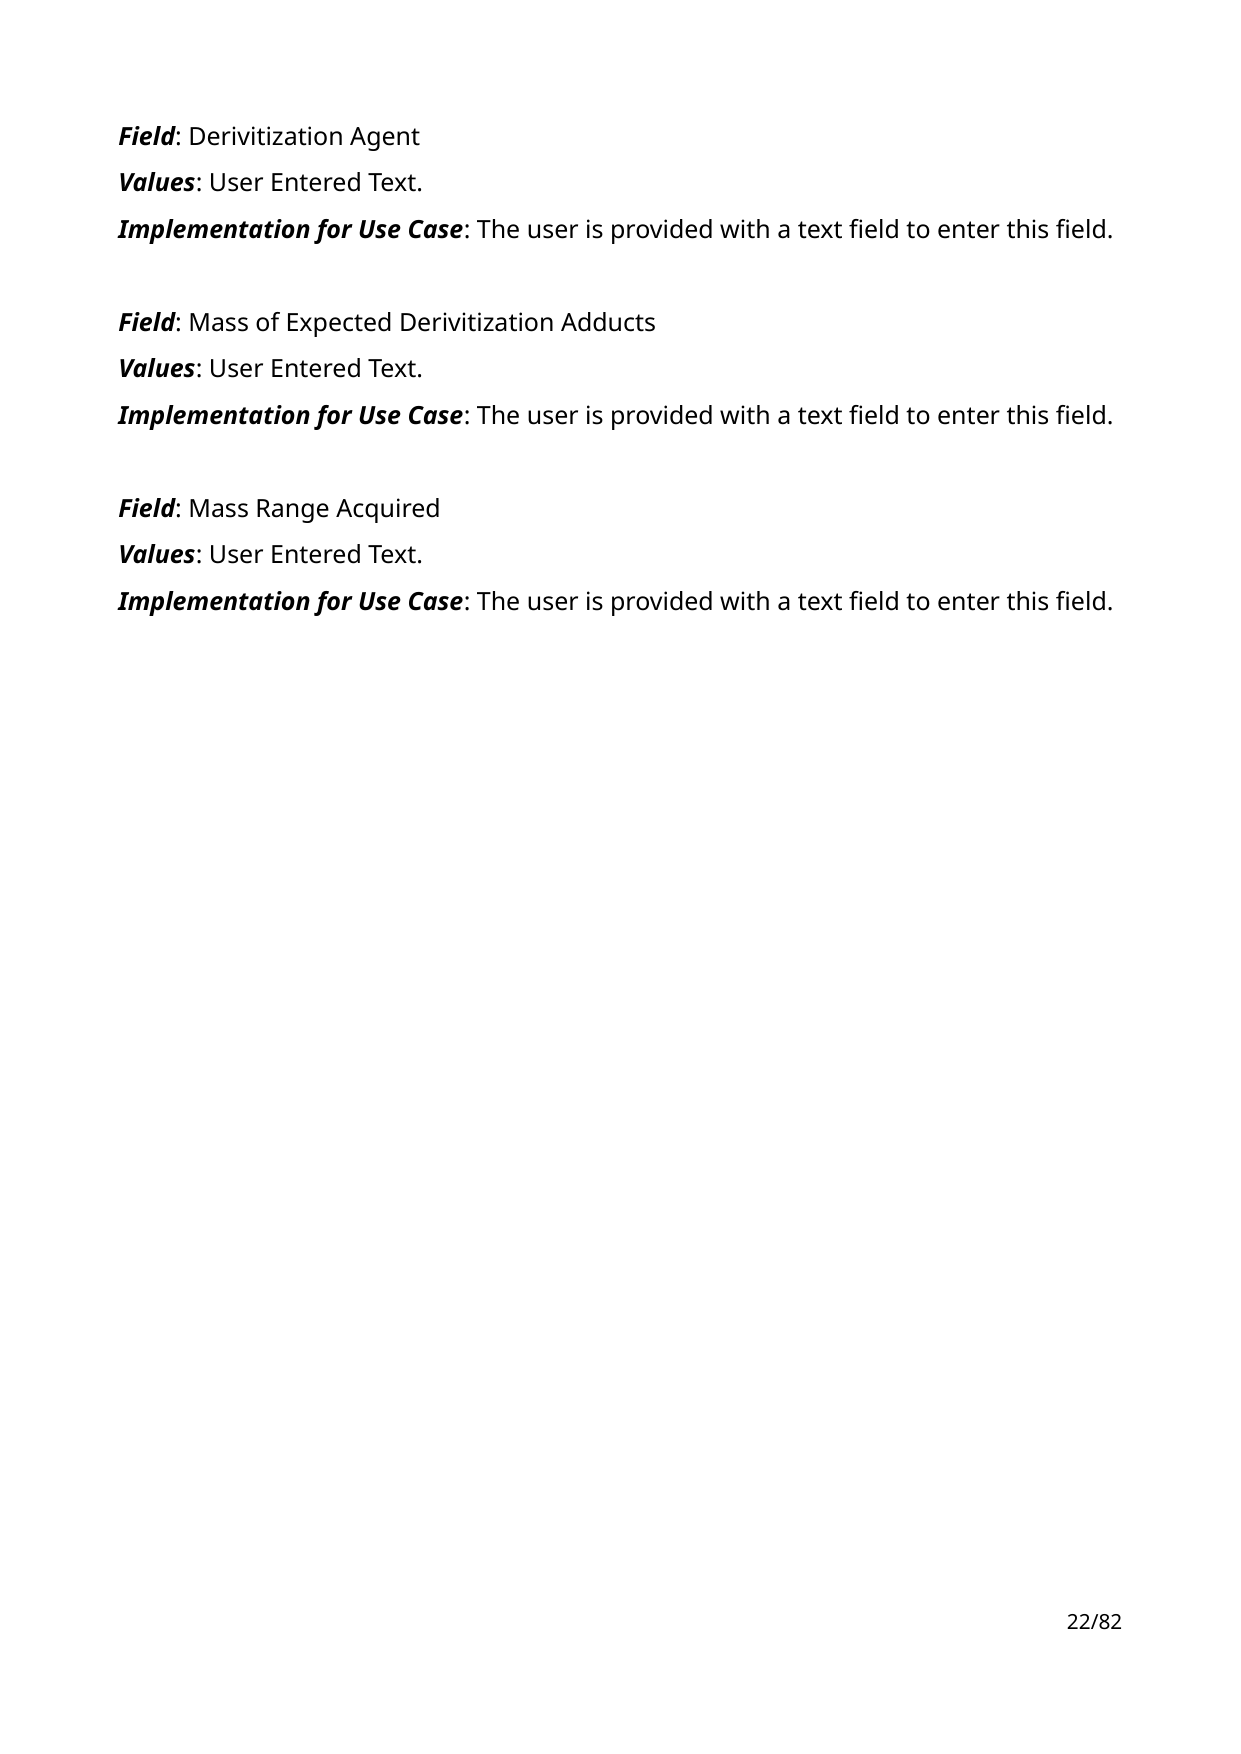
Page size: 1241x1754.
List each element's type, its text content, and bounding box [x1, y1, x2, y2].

text Field: Mass of Expected Derivitization Adducts [118, 304, 1122, 338]
text Field: Mass Range Acquired [118, 491, 1122, 525]
text Values: User Entered Text. [118, 351, 1122, 385]
text Field: Derivitization Agent [118, 118, 1122, 152]
text Values: User Entered Text. [118, 537, 1122, 571]
text Implementation for Use Case: The user is provided with a text field to enter this field. [118, 397, 1122, 432]
text Values: User Entered Text. [118, 165, 1122, 199]
text Implementation for Use Case: The user is provided with a text field to enter this field. [118, 211, 1122, 245]
text Implementation for Use Case: The user is provided with a text field to enter this field. [118, 584, 1122, 618]
